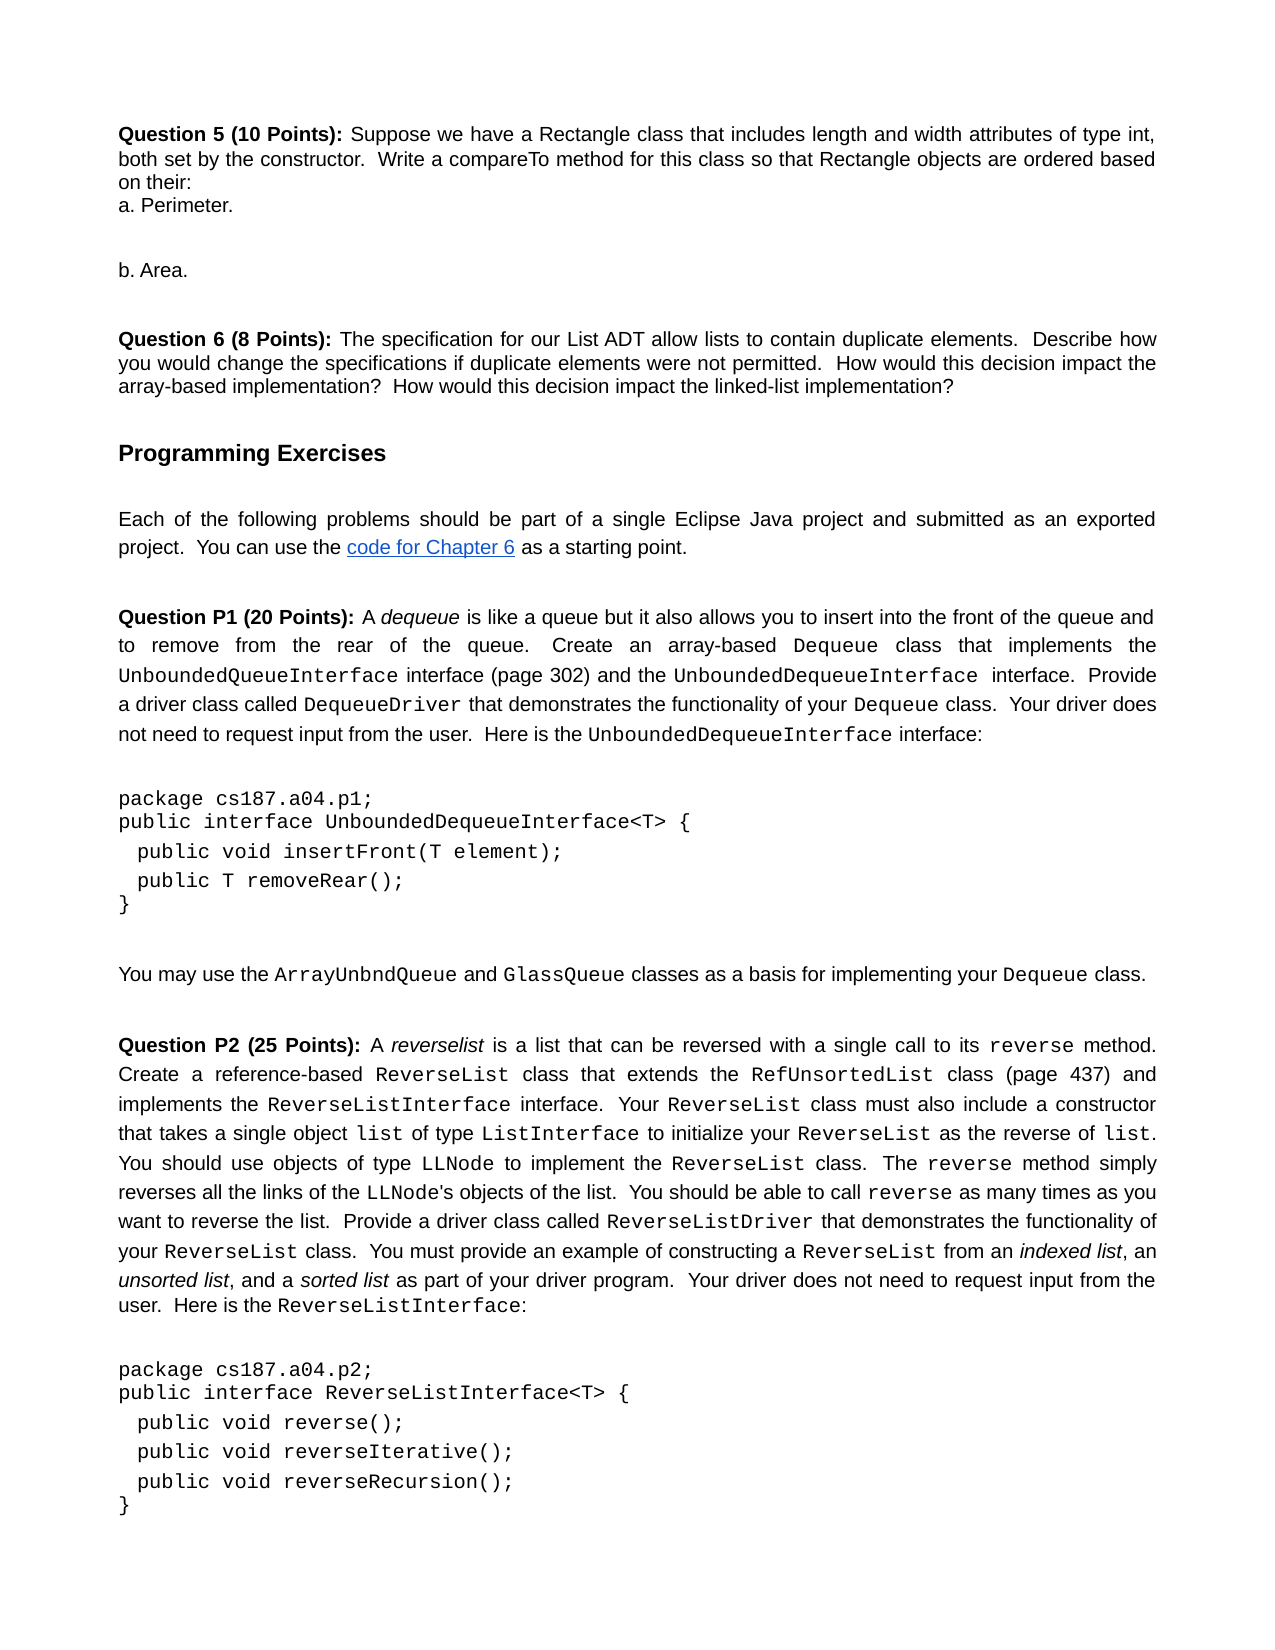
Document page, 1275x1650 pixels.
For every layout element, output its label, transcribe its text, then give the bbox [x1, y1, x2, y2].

text Question P1 (20 Points): A dequeue is like a queue but it also allows you to insert into the front of the queue and to remove from the rear of the queue. Create an array-based Dequeue class that implements the UnboundedQueueInterface interface (page 302) and the UnboundedDequeueInterface interface. Provide a driver class called DequeueDriver that demonstrates the functionality of your Dequeue class. Your driver does not need to request input from the user. Here is the UnboundedDequeueInterface interface: [118, 601, 1157, 747]
text a. Perimeter. [118, 193, 1157, 217]
text } [118, 1494, 1157, 1517]
text Each of the following problems should be part of a single Eclipse Java project and submitted as an exported project. You can use the code for Chapter 6 as a starting point. [118, 507, 1157, 559]
text package cs187.a04.p2; [118, 1360, 1157, 1383]
text You may use the ArrayUnbndQueue and GlassQueue classes as a basis for implementing your Dequeue class. [118, 958, 1157, 987]
text public void reverseIterative(); [118, 1435, 1157, 1465]
text public interface ReverseListInterface<T> { [118, 1383, 1157, 1406]
text public interface UnboundedDequeueInterface<T> { [118, 812, 1157, 835]
text Question P2 (25 Points): A reverselist is a list that can be reversed with a single call to its reverse method. Create a reference-based ReverseList class that extends the RefUnsortedList class (page 437) and implements the ReverseListInterface interface. Your ReverseList class must also include a constructor that takes a single object list of type ListInterface to initialize your ReverseList as the reverse of list. You should use objects of type LLNode to implement the ReverseList class. The reverse method simply reverses all the links of the LLNode's objects of the list. You should be able to call reverse as many times as you want to reverse the list. Provide a driver class called ReverseListDriver that demonstrates the functionality of your ReverseList class. You must provide an example of constructing a ReverseList from an indexed list, an unsorted list, and a sorted list as part of your driver program. Your driver does not need to request input from the user. Here is the ReverseListInterface: [118, 1029, 1157, 1318]
text } [118, 894, 1157, 917]
text b. Area. [118, 258, 1157, 281]
text Question 5 (10 Points): Suppose we have a Rectangle class that includes length and width attributes of type int, both set by the constructor. Write a compareTo method for this class so that Rectangle objects are ordered based on their: [118, 118, 1157, 193]
text package cs187.a04.p1; [118, 789, 1157, 812]
text Question 6 (8 Points): The specification for our List ADT allow lists to contain duplicate elements. Describe how you would change the specifications if duplicate elements were not permitted. How would this decision impact the array-based implementation? How would this decision impact the linked-list implementation? [118, 323, 1157, 398]
text public void insertFront(T element); [118, 835, 1157, 864]
text public void reverse(); [118, 1406, 1157, 1435]
text public T removeRear(); [118, 864, 1157, 894]
text public void reverseRecursion(); [118, 1465, 1157, 1494]
text Programming Exercises [118, 439, 1157, 466]
